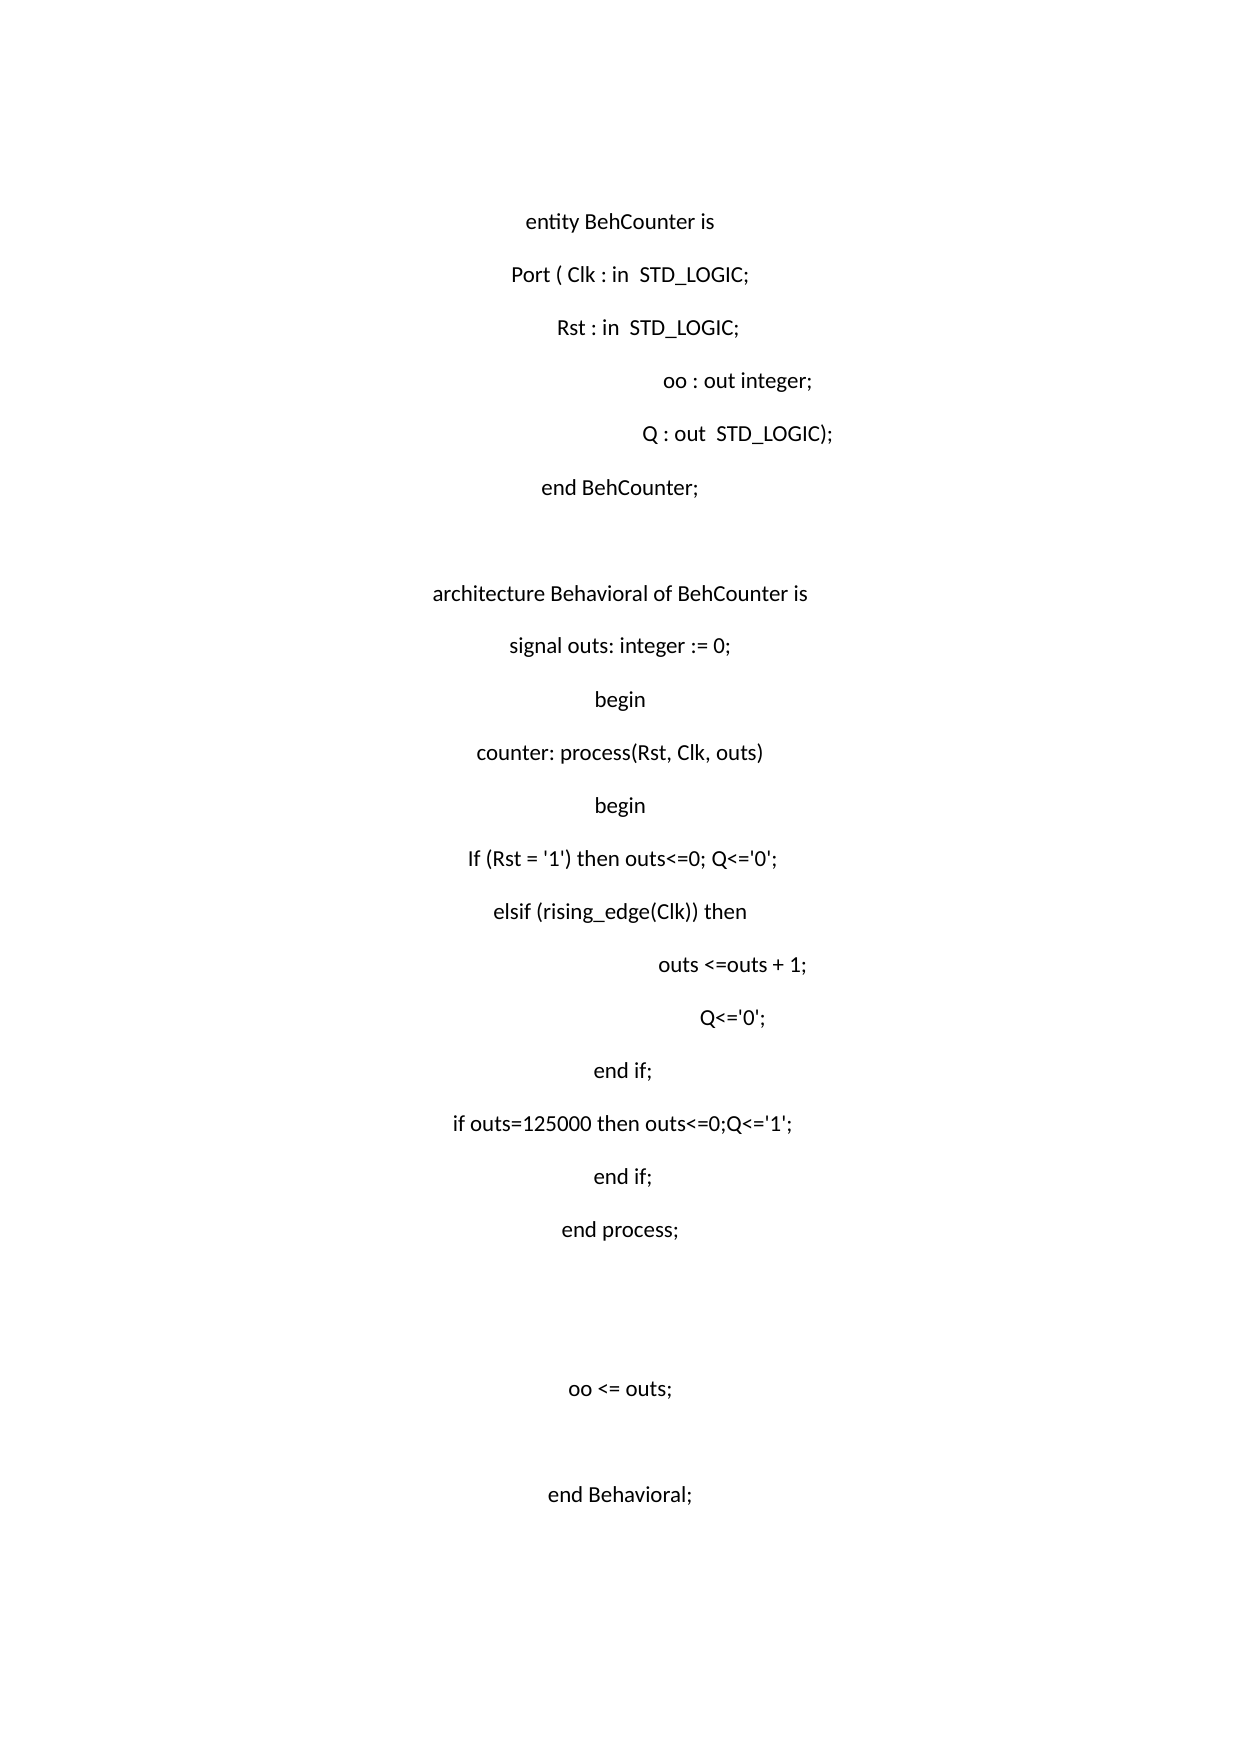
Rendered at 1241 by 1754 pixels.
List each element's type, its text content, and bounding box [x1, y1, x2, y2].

text Q : out STD_LOGIC); [187, 419, 1053, 448]
text oo : out integer; [187, 367, 1053, 394]
text If (Rst = '1') then outs<=0; Q<='0'; [187, 844, 1053, 872]
text end process; [187, 1215, 1053, 1243]
text end if; [187, 1056, 1053, 1084]
text architecture Behavioral of BehCounter is [187, 579, 1053, 607]
text Rst : in STD_LOGIC; [187, 313, 1053, 342]
text elsif (rising_edge(Clk)) then [187, 897, 1053, 925]
text end if; [187, 1162, 1053, 1190]
text end Behavioral; [187, 1480, 1053, 1508]
text counter: process(Rst, Clk, outs) [187, 738, 1053, 766]
text signal outs: integer := 0; [187, 632, 1053, 660]
text if outs=125000 then outs<=0;Q<='1'; [187, 1109, 1053, 1137]
text begin [187, 791, 1053, 819]
text outs <=outs + 1; [187, 950, 1053, 978]
text begin [187, 685, 1053, 713]
text Port ( Clk : in STD_LOGIC; [187, 261, 1053, 288]
text end BehCounter; [187, 473, 1053, 501]
text oo <= outs; [187, 1374, 1053, 1402]
text Q<='0'; [187, 1003, 1053, 1031]
text entity BehCounter is [187, 207, 1053, 236]
